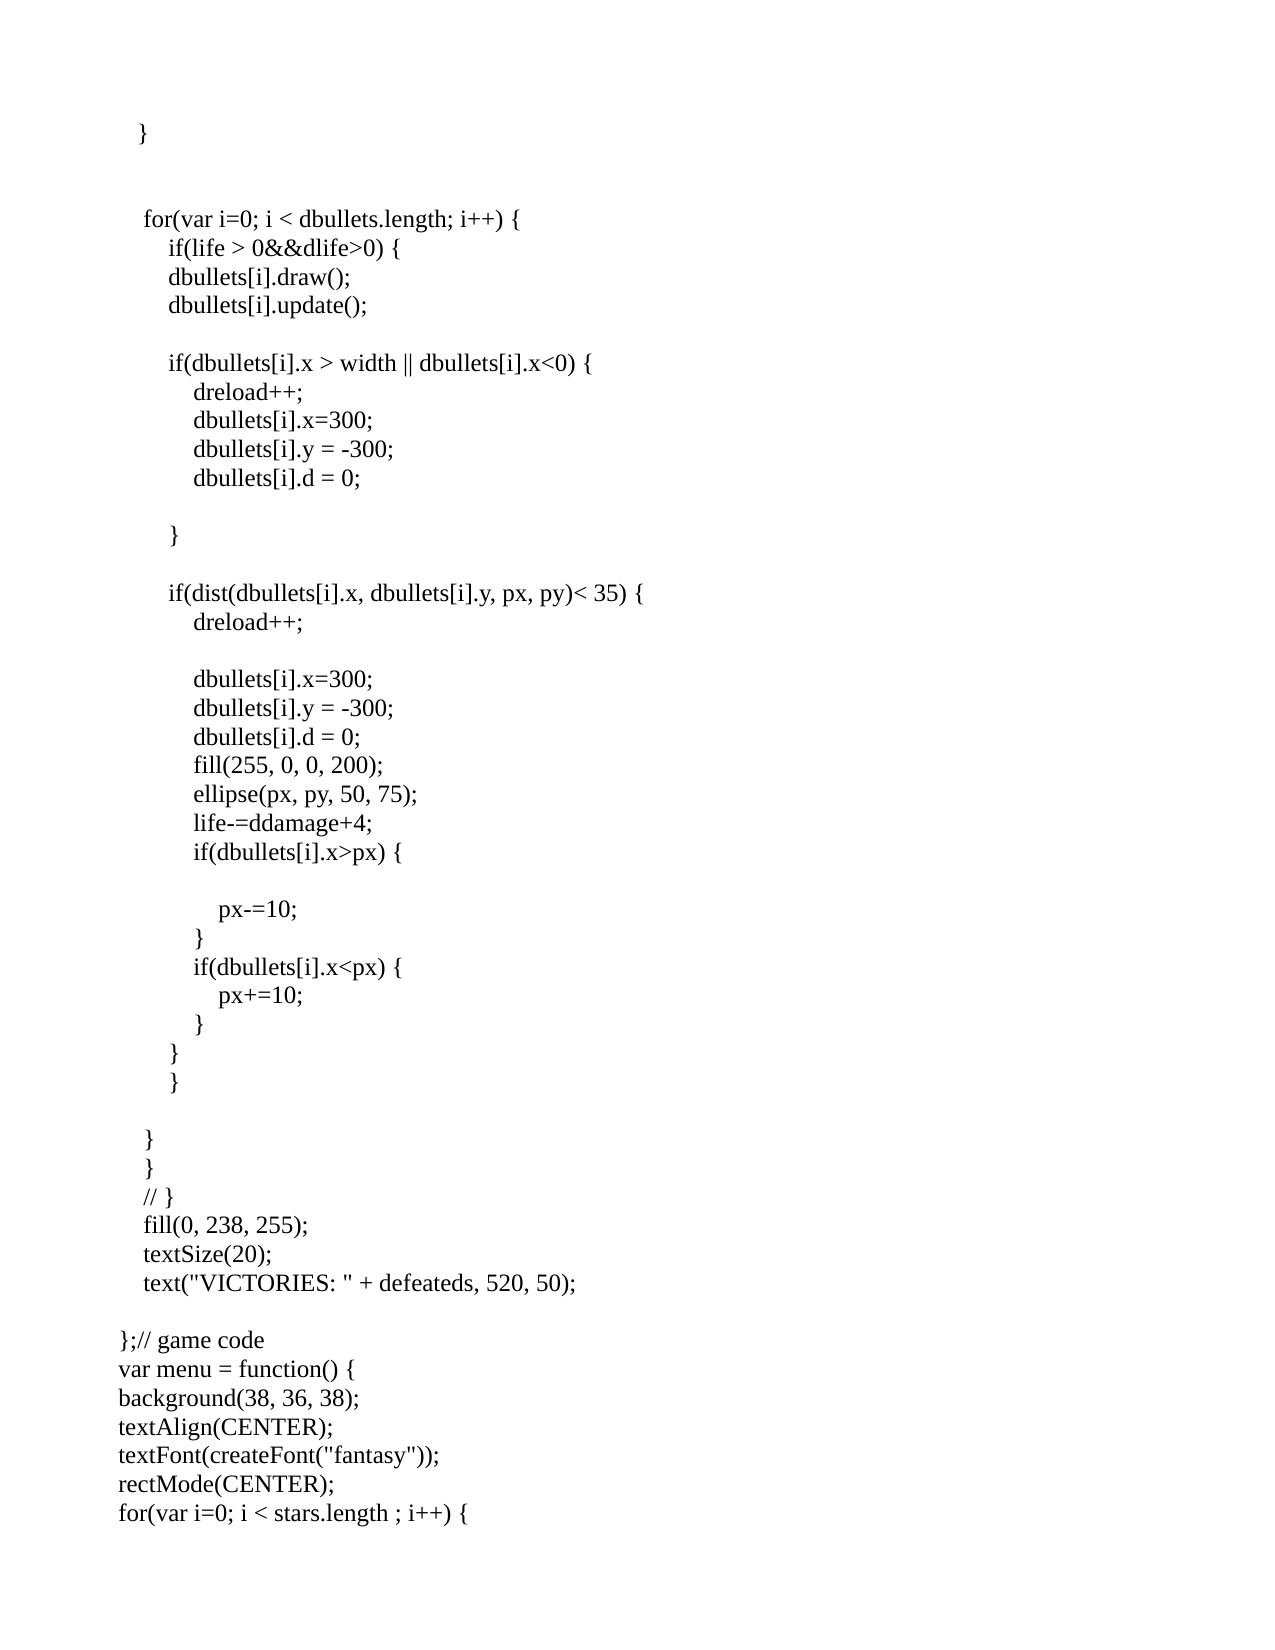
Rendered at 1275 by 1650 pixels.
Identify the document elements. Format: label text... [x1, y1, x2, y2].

text } for(var i=0; i < dbullets.length; i++) { if(life > 0&&dlife>0) { dbullets[i].draw(); dbullets[i].update(); if(dbullets[i].x > width || dbullets[i].x<0) { dreload++; dbullets[i].x=300; dbullets[i].y = -300; dbullets[i].d = 0; } if(dist(dbullets[i].x, dbullets[i].y, px, py)< 35) { dreload++; dbullets[i].x=300; dbullets[i].y = -300; dbullets[i].d = 0; fill(255, 0, 0, 200); ellipse(px, py, 50, 75); life-=ddamage+4; if(dbullets[i].x>px) { px-=10; } if(dbullets[i].x<px) { px+=10; } } } } } // } fill(0, 238, 255); textSize(20); text("VICTORIES: " + defeateds, 520, 50); };// game code var menu = function() { background(38, 36, 38); textAlign(CENTER); textFont(createFont("fantasy")); rectMode(CENTER); for(var i=0; i < stars.length ; i++) { [118, 118, 1157, 1527]
